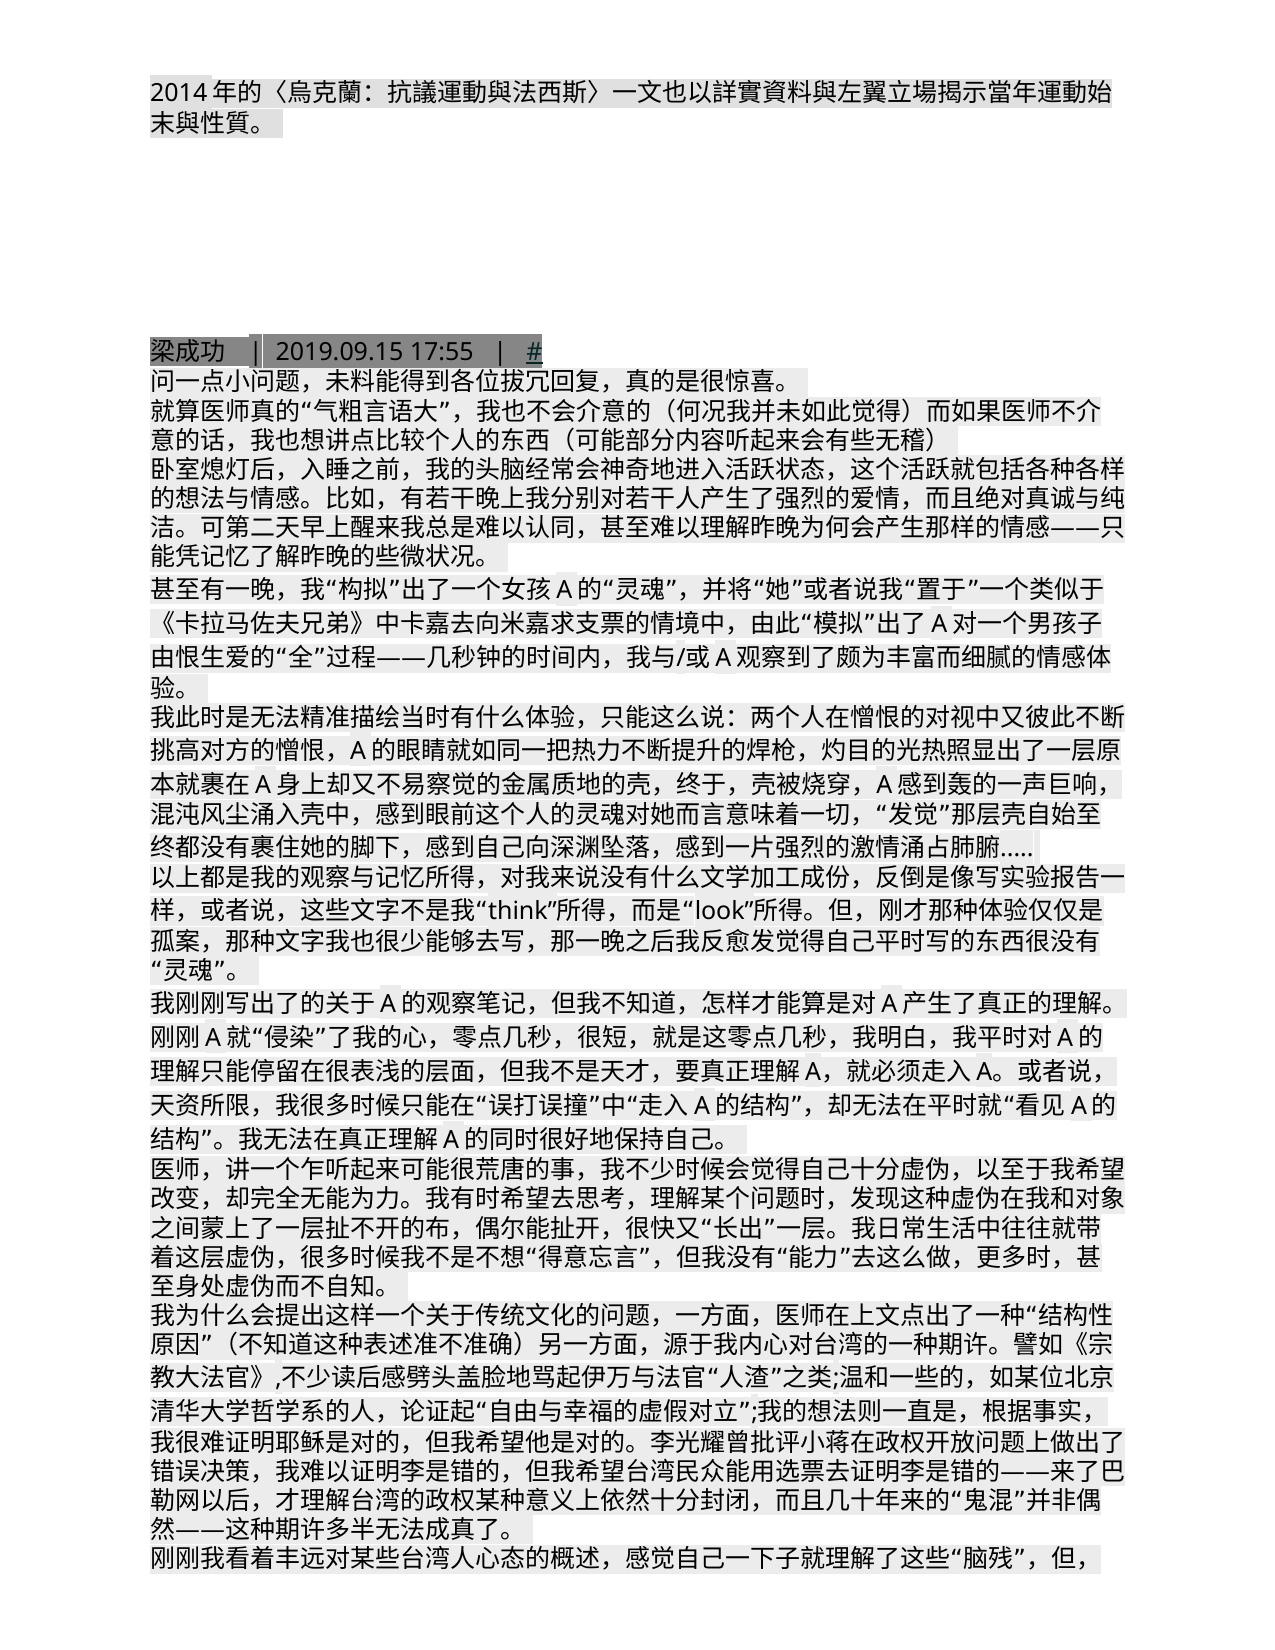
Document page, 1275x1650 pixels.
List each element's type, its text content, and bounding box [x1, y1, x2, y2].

text 當初我在Netflix（網飛）看到這部紀錄片的上映通知圖片，我心想大概又是一部洗白的紀錄片，之前是另一部Netflix投資的得奧斯卡最佳紀錄片的白頭盔，有一次我的Netflix首頁還跳出一部看起來像是講黃之鋒的紀錄片。不是只有軍工複合體，還有軍娛複合體呢！ 剛剛在苦勞網看到的文章 《凛冬烈火：烏克蘭自由之戰》沒告訴你的事 2019/09/11 公共論壇 Lev Golinkin 作家 譯者 /臨時老翻組 草根．行動．媒體 https://www.coolloud.org.tw/node/93390 轉貼編者前言，其餘請自行連結至苦勞網閱讀 【編按】香港反送中運動持續至今已超過三個月。期間參與者於香港各地舉辦《凜冬烈火》放映會，吸引眾多民眾觀影。這部奧斯卡提名、以2013年烏克蘭獨立廣場革命為主題的紀錄片，向觀眾呈現了不分老少與身份的烏克蘭民眾，如何面對警方強力鎮壓，而這些警察則是聽命於俄羅斯總統普丁支持的前總統亞努科維奇。包括BBC與半島電視台等外國媒體，刻意描繪香港與烏克蘭兩場時空、社會背景不同的運動之間，看似相似的共同元素：警察暴力、唯老大哥是從的政治領袖、素樸而有理想的抗爭群眾...。 事實上，對於這部再度受到矚目的Netflix紀錄片《凜冬烈火》，已有不少人注意本片刻意忽略運動中極右翼份子與美國介入起到的積極作用。鑑於本片對於烏克蘭歷史、社會與政治局勢的忽略，香港「草根·行動·媒體」翻譯了《國家》雜誌（The Nation）的此文，希望能為觀眾帶來更多思考的角度。苦勞網獲「草根·行動·媒體」授權刊載，特此鳴謝。 更多關於當年烏克蘭廣場革命的資料，可見「草根·行動·媒體」的譯序。此外，苦勞網2014年的〈烏克蘭：抗議運動與法西斯〉一文也以詳實資料與左翼立場揭示當年運動始末與性質。 [150, 75, 1125, 308]
text 梁成功 | 2019.09.15 17:55 | # [150, 333, 1125, 368]
text 问一点小问题，未料能得到各位拔冗回复，真的是很惊喜。 就算医师真的“气粗言语大”，我也不会介意的（何况我并未如此觉得）而如果医师不介意的话，我也想讲点比较个人的东西（可能部分内容听起来会有些无稽） 卧室熄灯后，入睡之前，我的头脑经常会神奇地进入活跃状态，这个活跃就包括各种各样的想法与情感。比如，有若干晚上我分别对若干人产生了强烈的爱情，而且绝对真诚与纯洁。可第二天早上醒来我总是难以认同，甚至难以理解昨晚为何会产生那样的情感——只能凭记忆了解昨晚的些微状况。 甚至有一晚，我“构拟”出了一个女孩A的“灵魂”，并将“她”或者说我“置于”一个类似于《卡拉马佐夫兄弟》中卡嘉去向米嘉求支票的情境中，由此“模拟”出了A对一个男孩子由恨生爱的“全”过程——几秒钟的时间内，我与/或A观察到了颇为丰富而细腻的情感体验。 我此时是无法精准描绘当时有什么体验，只能这么说：两个人在憎恨的对视中又彼此不断挑高对方的憎恨，A的眼睛就如同一把热力不断提升的焊枪，灼目的光热照显出了一层原本就裹在A身上却又不易察觉的金属质地的壳，终于，壳被烧穿，A感到轰的一声巨响，混沌风尘涌入壳中，感到眼前这个人的灵魂对她而言意味着一切，“发觉”那层壳自始至终都没有裹住她的脚下，感到自己向深渊坠落，感到一片强烈的激情涌占肺腑..... 以上都是我的观察与记忆所得，对我来说没有什么文学加工成份，反倒是像写实验报告一样，或者说，这些文字不是我“think”所得，而是“look”所得。但，刚才那种体验仅仅是孤案，那种文字我也很少能够去写，那一晚之后我反愈发觉得自己平时写的东西很没有“灵魂”。 我刚刚写出了的关于A的观察笔记，但我不知道，怎样才能算是对A产生了真正的理解。刚刚A就“侵染”了我的心，零点几秒，很短，就是这零点几秒，我明白，我平时对A的理解只能停留在很表浅的层面，但我不是天才，要真正理解A，就必须走入A。或者说，天资所限，我很多时候只能在“误打误撞”中“走入A的结构”，却无法在平时就“看见A的结构”。我无法在真正理解A的同时很好地保持自己。 医师，讲一个乍听起来可能很荒唐的事，我不少时候会觉得自己十分虚伪，以至于我希望改变，却完全无能为力。我有时希望去思考，理解某个问题时，发现这种虚伪在我和对象之间蒙上了一层扯不开的布，偶尔能扯开，很快又“长出”一层。我日常生活中往往就带着这层虚伪，很多时候我不是不想“得意忘言”，但我没有“能力”去这么做，更多时，甚至身处虚伪而不自知。 我为什么会提出这样一个关于传统文化的问题，一方面，医师在上文点出了一种“结构性原因”（不知道这种表述准不准确）另一方面，源于我内心对台湾的一种期许。譬如《宗教大法官》,不少读后感劈头盖脸地骂起伊万与法官“人渣”之类;温和一些的，如某位北京清华大学哲学系的人，论证起“自由与幸福的虚假对立”;我的想法则一直是，根据事实，我很难证明耶稣是对的，但我希望他是对的。李光耀曾批评小蒋在政权开放问题上做出了错误决策，我难以证明李是错的，但我希望台湾民众能用选票去证明李是错的——来了巴勒网以后，才理解台湾的政权某种意义上依然十分封闭，而且几十年来的“鬼混”并非偶然——这种期许多半无法成真了。 刚刚我看着丰远对某些台湾人心态的概述，感觉自己一下子就理解了这些“脑残”，但， [150, 368, 1125, 1574]
